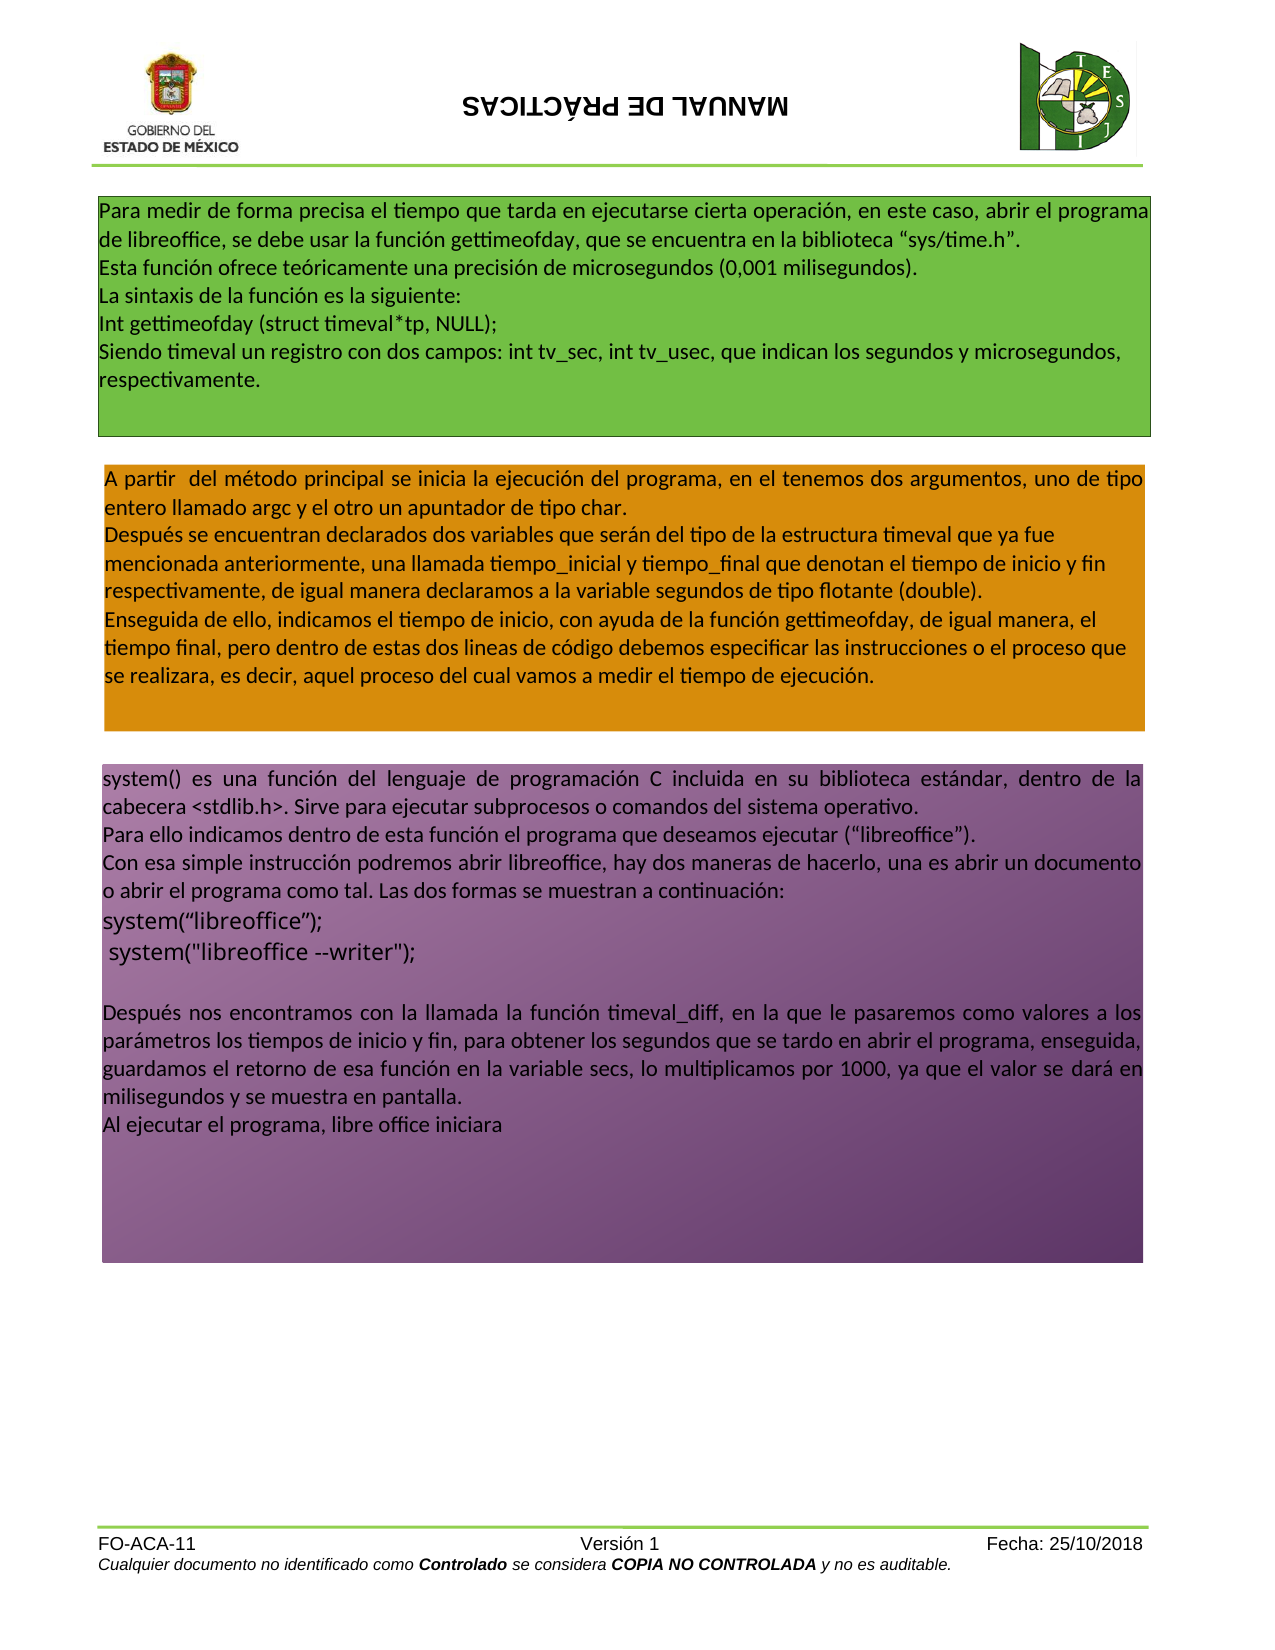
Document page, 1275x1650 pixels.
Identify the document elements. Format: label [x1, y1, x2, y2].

picture [95, 42, 241, 161]
picture [1018, 41, 1137, 157]
